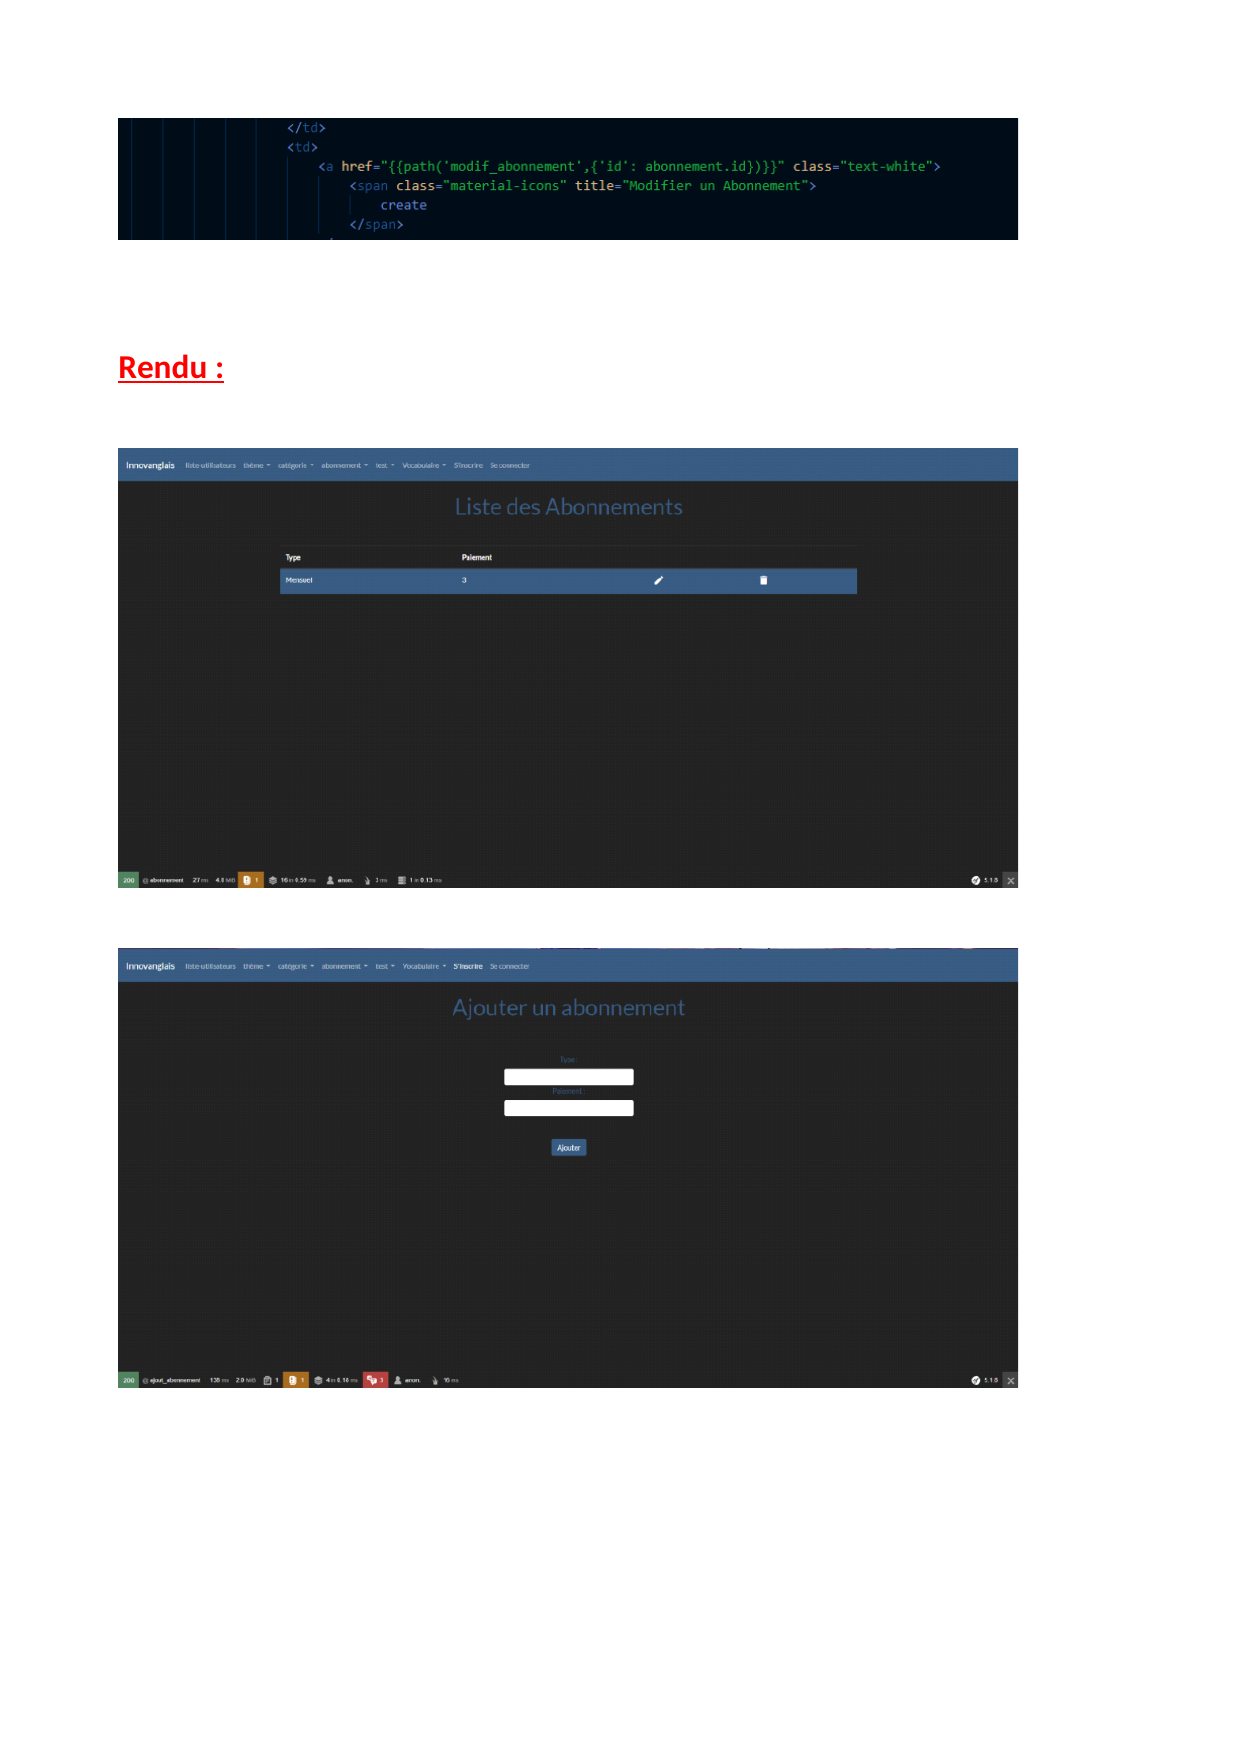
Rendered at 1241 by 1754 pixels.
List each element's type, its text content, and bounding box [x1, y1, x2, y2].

text Rendu : [118, 346, 1122, 387]
